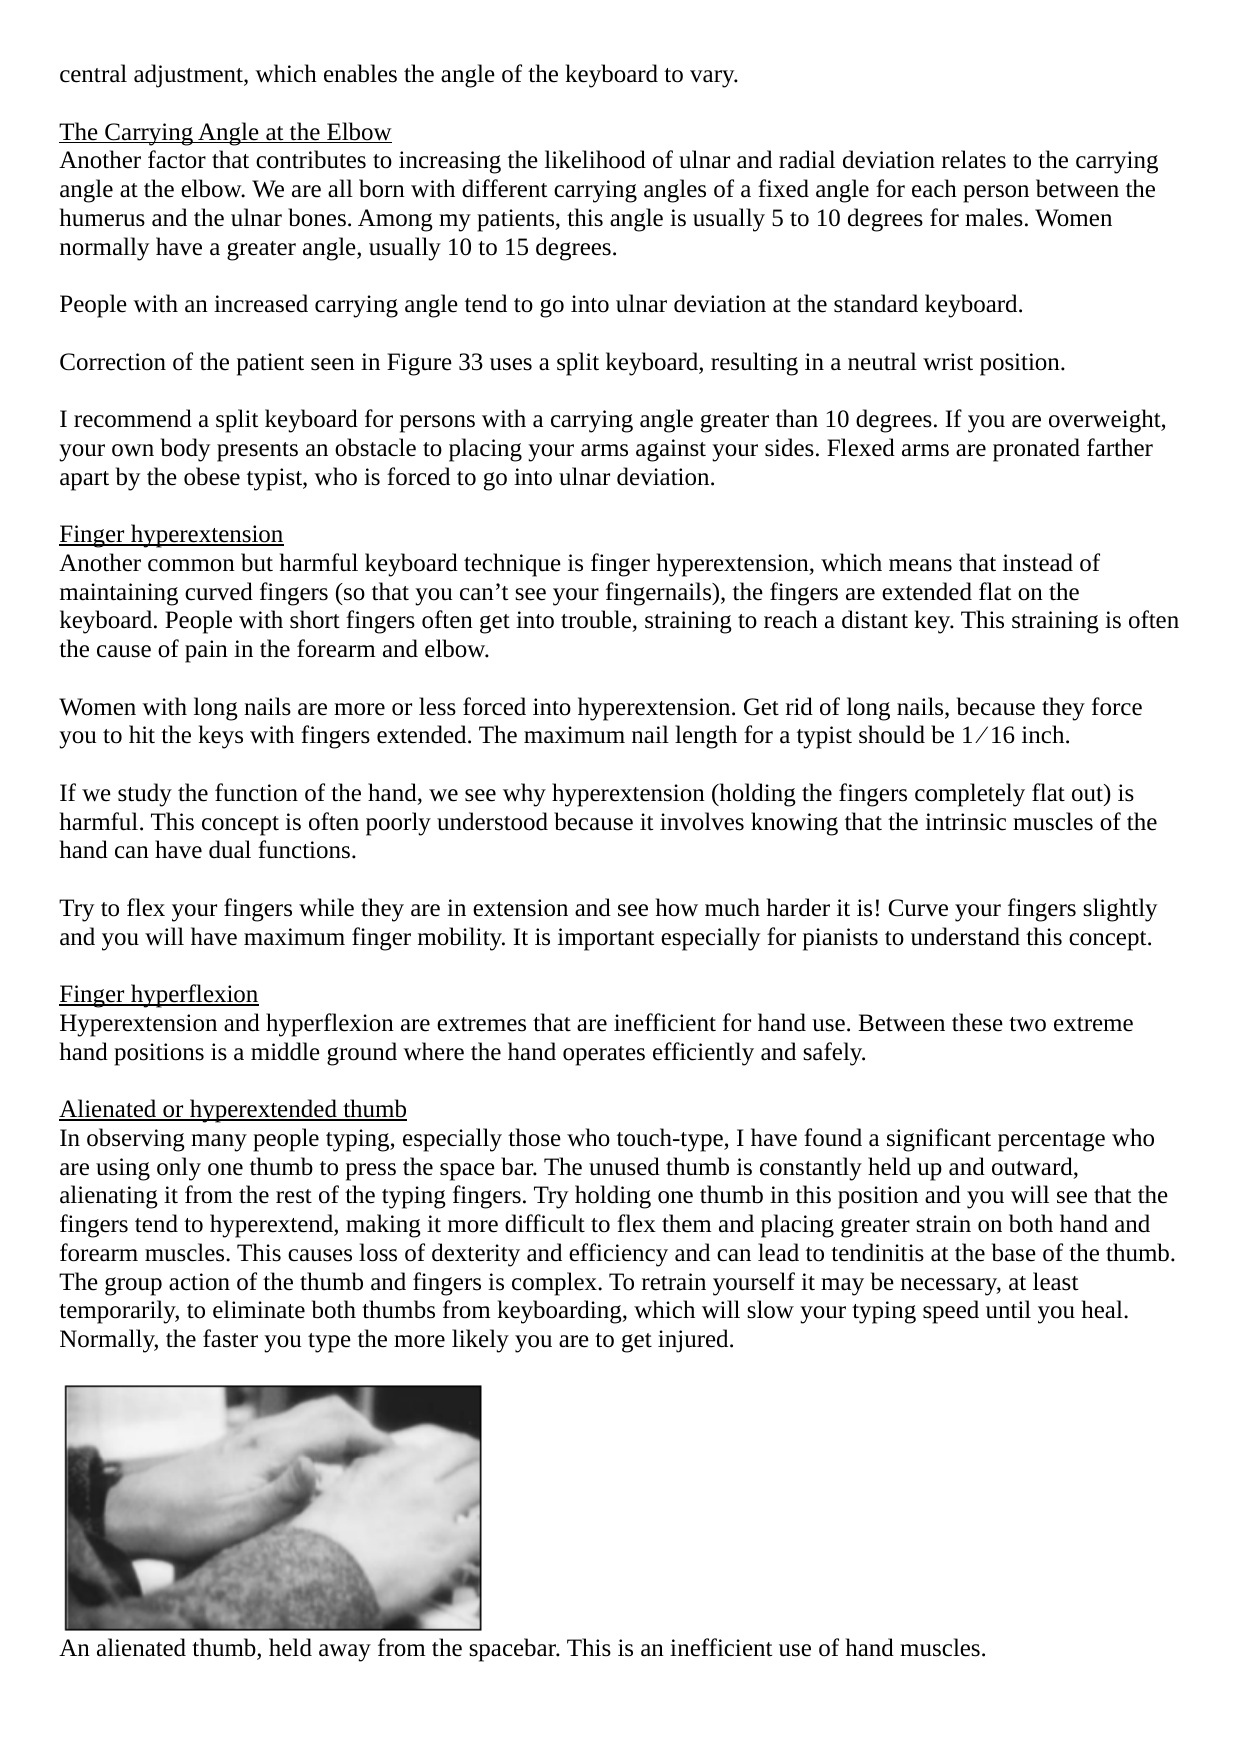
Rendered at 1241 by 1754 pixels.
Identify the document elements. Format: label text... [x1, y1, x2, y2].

text Alienated or hyperextended thumb [59, 1094, 1181, 1123]
text Try to flex your fingers while they are in extension and see how much harder it is! Curve your fingers slightly and you will have maximum finger mobility. It is important especially for pianists to understand this concept. [59, 893, 1181, 950]
text If we study the function of the hand, we see why hyperextension (holding the fingers completely flat out) is harmful. This concept is often poorly understood because it involves knowing that the intrinsic muscles of the hand can have dual functions. [59, 778, 1181, 864]
text An alienated thumb, held away from the spacebar. This is an inefficient use of hand muscles. [59, 1382, 1181, 1662]
text People with an increased carrying angle tend to go into ulnar deviation at the standard keyboard. [59, 289, 1181, 318]
text Another common but harmful keyboard technique is finger hyperextension, which means that instead of maintaining curved fingers (so that you can’t see your fingernails), the fingers are extended flat on the keyboard. People with short fingers often get into trouble, straining to reach a distant key. This straining is often the cause of pain in the forearm and elbow. [59, 548, 1181, 663]
picture [59, 1381, 488, 1634]
text I recommend a split keyboard for persons with a carrying angle greater than 10 degrees. If you are overweight, your own body presents an obstacle to placing your arms against your sides. Flexed arms are pronated farther apart by the obese typist, who is forced to go into ulnar deviation. [59, 404, 1181, 490]
text central adjustment, which enables the angle of the keyboard to vary. [59, 59, 1181, 88]
text In observing many people typing, especially those who touch-type, I have found a significant percentage who are using only one thumb to press the space bar. The unused thumb is constantly held up and outward, alienating it from the rest of the typing fingers. Try holding one thumb in this position and you will see that the fingers tend to hyperextend, making it more difficult to flex them and placing greater strain on both hand and forearm muscles. This causes loss of dexterity and efficiency and can lead to tendinitis at the base of the thumb. The group action of the thumb and fingers is complex. To retrain yourself it may be necessary, at least temporarily, to eliminate both thumbs from keyboarding, which will slow your typing speed until you heal. Normally, the faster you type the more likely you are to get injured. [59, 1123, 1181, 1353]
text The Carrying Angle at the Elbow [59, 117, 1181, 145]
text Correction of the patient seen in Figure 33 uses a split keyboard, resulting in a neutral wrist position. [59, 347, 1181, 375]
text Another factor that contributes to increasing the likelihood of ulnar and radial deviation relates to the carrying angle at the elbow. We are all born with different carrying angles of a fixed angle for each person between the humerus and the ulnar bones. Among my patients, this angle is usually 5 to 10 degrees for males. Women normally have a greater angle, usually 10 to 15 degrees. [59, 145, 1181, 260]
text Finger hyperflexion [59, 979, 1181, 1008]
text Hyperextension and hyperflexion are extremes that are inefficient for hand use. Between these two extreme hand positions is a middle ground where the hand operates efficiently and safely. [59, 1008, 1181, 1065]
text Finger hyperextension [59, 519, 1181, 548]
text Women with long nails are more or less forced into hyperextension. Get rid of long nails, because they force you to hit the keys with fingers extended. The maximum nail length for a typist should be 1 ⁄ 16 inch. [59, 692, 1181, 749]
